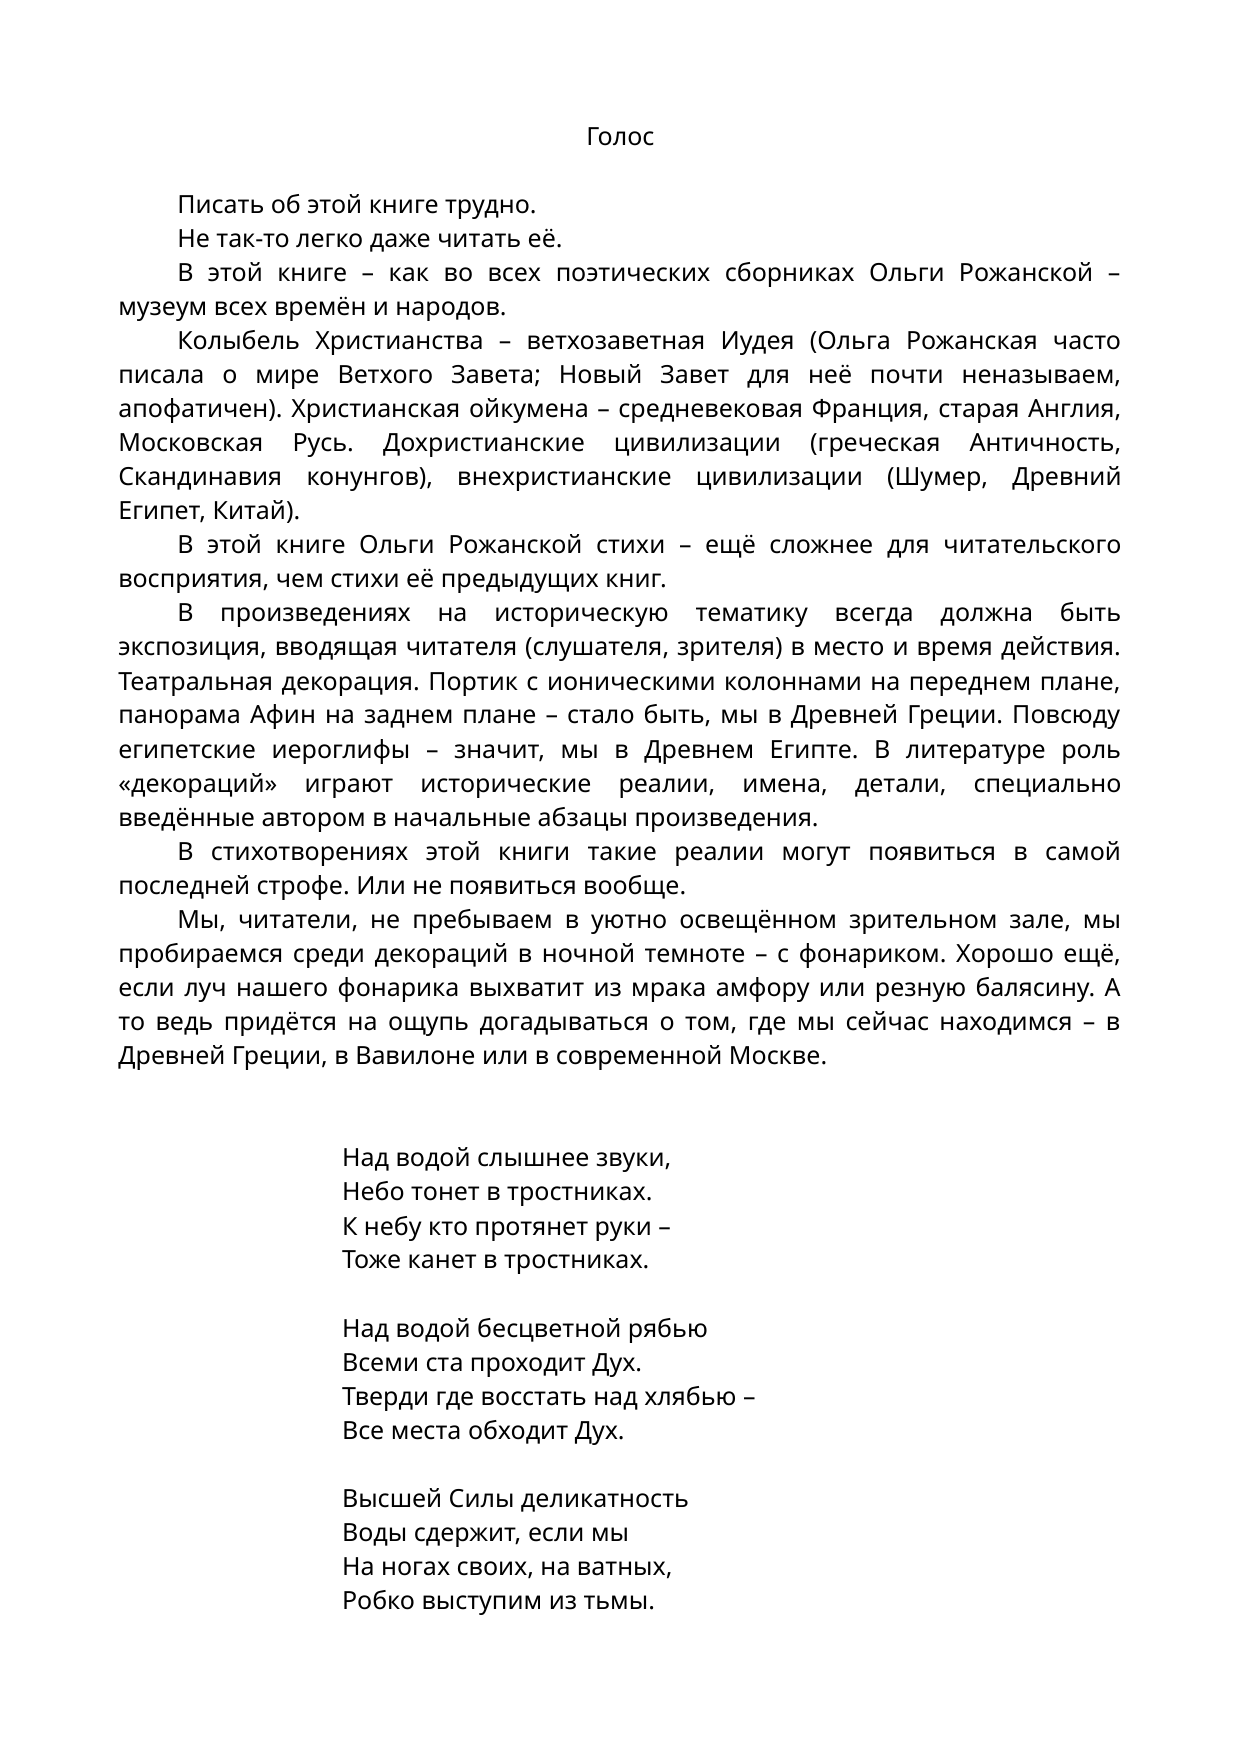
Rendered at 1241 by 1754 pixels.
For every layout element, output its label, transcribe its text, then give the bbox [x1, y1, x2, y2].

text Колыбель Христианства – ветхозаветная Иудея (Ольга Рожанская часто писала о мире Ветхого Завета; Новый Завет для неё почти неназываем, апофатичен). Христианская ойкумена – средневековая Франция, старая Англия, Московская Русь. Дохристианские цивилизации (греческая Античность, Скандинавия конунгов), внехристианские цивилизации (Шумер, Древний Египет, Китай). [118, 322, 1122, 527]
subtitle Голос [118, 118, 1122, 152]
text Высшей Силы деликатность Воды сдержит, если мы На ногах своих, на ватных, Робко выступим из тьмы. [342, 1481, 1122, 1617]
text В этой книге – как во всех поэтических сборниках Ольги Рожанской – музеум всех времён и народов. [118, 254, 1122, 322]
text Над водой слышнее звуки, Небо тонет в тростниках. К небу кто протянет руки – Тоже канет в тростниках. [342, 1140, 1122, 1276]
text Над водой бесцветной рябью Всеми ста проходит Дух. Тверди где восстать над хлябью – Все места обходит Дух. [342, 1310, 1122, 1447]
text В произведениях на историческую тематику всегда должна быть экспозиция, вводящая читателя (слушателя, зрителя) в место и время действия. Театральная декорация. Портик с ионическими колоннами на переднем плане, панорама Афин на заднем плане – стало быть, мы в Древней Греции. Повсюду египетские иероглифы – значит, мы в Древнем Египте. В литературе роль «декораций» играют исторические реалии, имена, детали, специально введённые автором в начальные абзацы произведения. [118, 595, 1122, 833]
text Писать об этой книге трудно. [118, 186, 1122, 220]
text Мы, читатели, не пребываем в уютно освещённом зрительном зале, мы пробираемся среди декораций в ночной темноте – с фонариком. Хорошо ещё, если луч нашего фонарика выхватит из мрака амфору или резную балясину. А то ведь придётся на ощупь догадываться о том, где мы сейчас находимся – в Древней Греции, в Вавилоне или в современной Москве. [118, 902, 1122, 1072]
text Не так-то легко даже читать её. [118, 220, 1122, 254]
text В стихотворениях этой книги такие реалии могут появиться в самой последней строфе. Или не появиться вообще. [118, 833, 1122, 902]
text В этой книге Ольги Рожанской стихи – ещё сложнее для читательского восприятия, чем стихи её предыдущих книг. [118, 527, 1122, 595]
